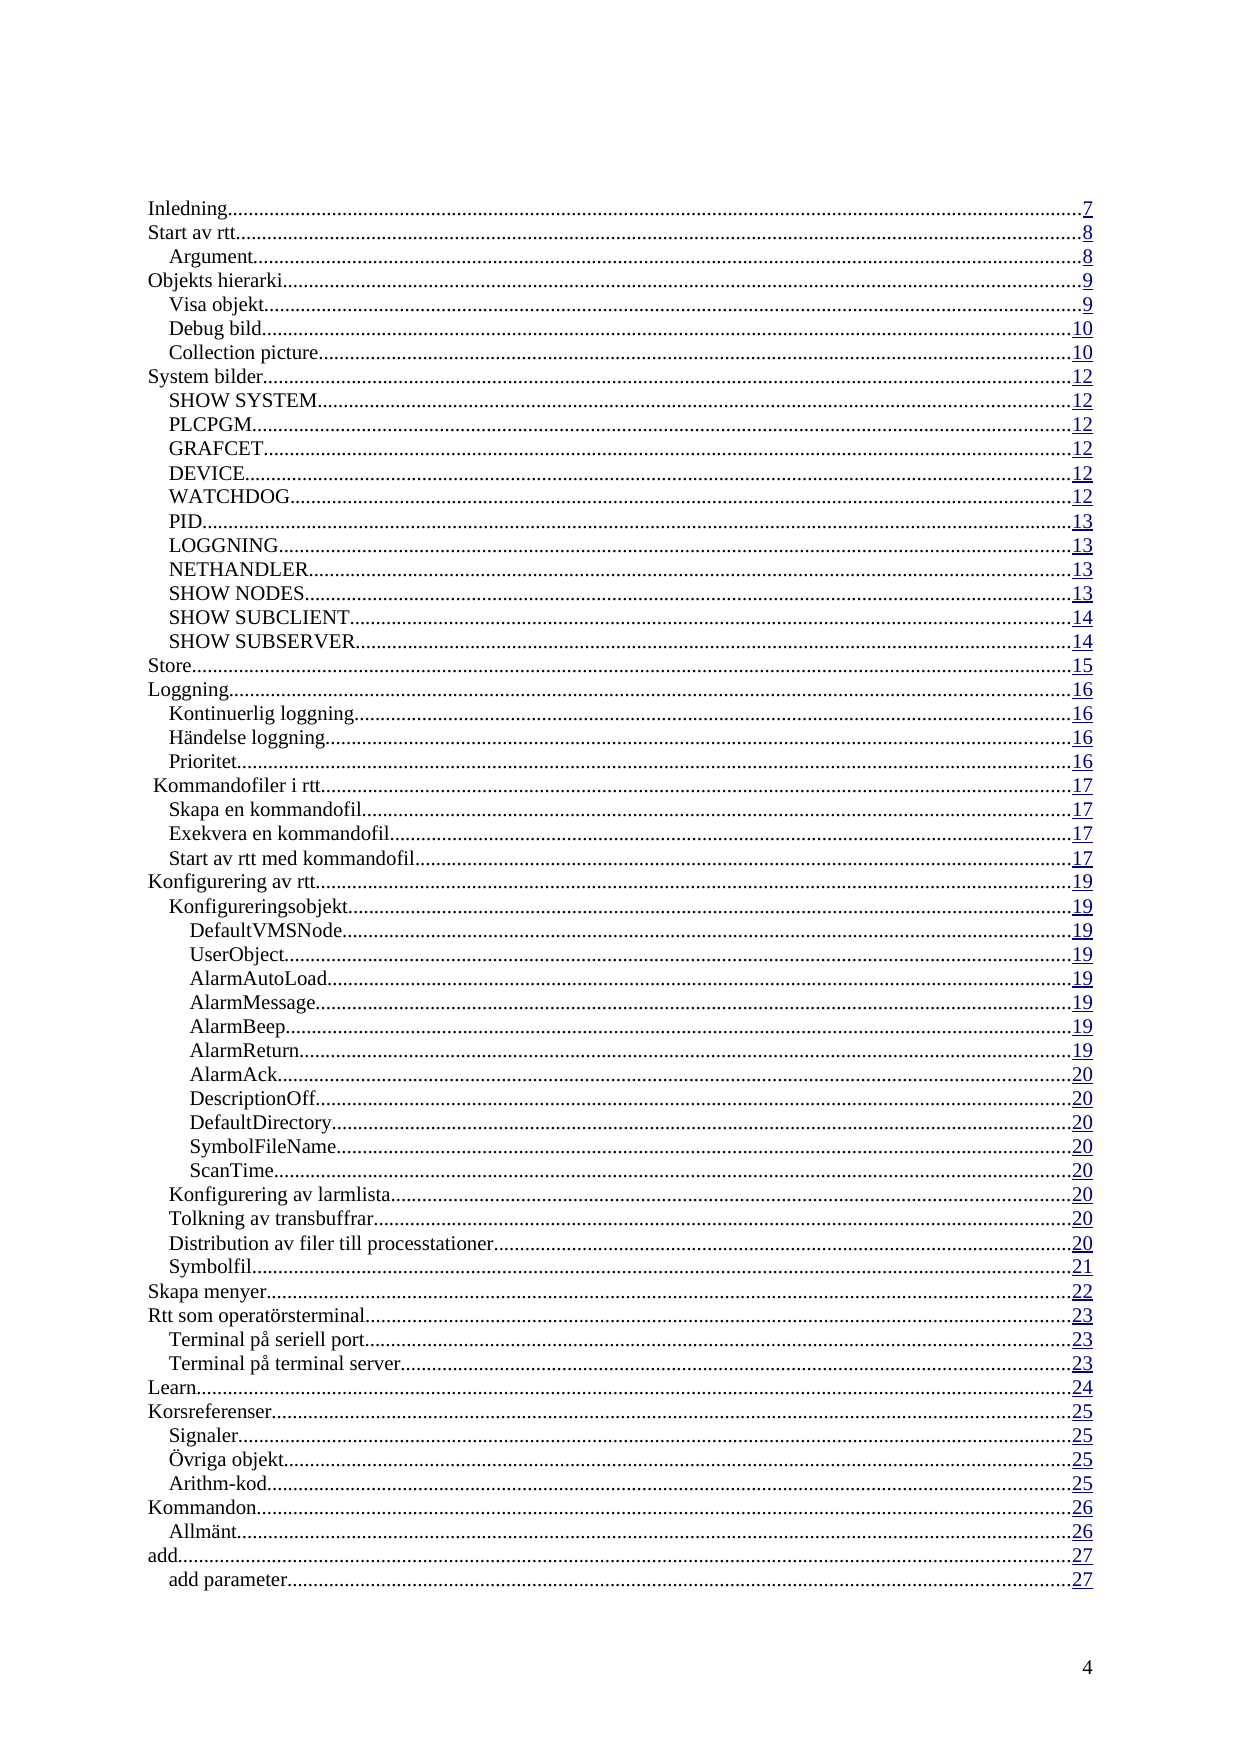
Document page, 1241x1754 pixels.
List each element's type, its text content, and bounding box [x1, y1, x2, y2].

text PID 13 [168, 508, 1093, 533]
text WATCHDOG 12 [168, 484, 1093, 508]
text SHOW NODES 13 [168, 581, 1093, 605]
text DescriptionOff 20 [189, 1086, 1093, 1110]
text AlarmReturn 19 [189, 1038, 1093, 1062]
text AlarmMessage 19 [189, 990, 1093, 1014]
text Distribution av filer till processtationer 20 [168, 1230, 1093, 1254]
text Kontinuerlig loggning 16 [168, 701, 1093, 725]
text AlarmAck 20 [189, 1062, 1093, 1086]
text Tolkning av transbuffrar 20 [168, 1206, 1093, 1230]
text SymbolFileName 20 [189, 1134, 1093, 1158]
text Store 15 [148, 653, 1093, 677]
text add 27 [148, 1543, 1093, 1567]
text Allmänt 26 [168, 1519, 1093, 1543]
text Prioritet 16 [168, 749, 1093, 773]
text Konfigurering av larmlista 20 [168, 1182, 1093, 1206]
text Loggning 16 [148, 677, 1093, 701]
text NETHANDLER 13 [168, 557, 1093, 581]
text Argument 8 [168, 244, 1093, 268]
text Terminal på seriell port 23 [168, 1327, 1093, 1351]
text SHOW SYSTEM 12 [168, 388, 1093, 412]
text Rtt som operatörsterminal 23 [148, 1303, 1093, 1327]
text Skapa menyer 22 [148, 1278, 1093, 1303]
text Start av rtt 8 [148, 220, 1093, 244]
text Händelse loggning 16 [168, 725, 1093, 749]
text PLCPGM 12 [168, 412, 1093, 436]
text UserObject 19 [189, 942, 1093, 966]
text AlarmBeep 19 [189, 1014, 1093, 1038]
text Signaler 25 [168, 1423, 1093, 1447]
text Korsreferenser 25 [148, 1399, 1093, 1423]
text add parameter 27 [168, 1567, 1093, 1591]
text Symbolfil 21 [168, 1254, 1093, 1278]
text Konfigureringsobjekt 19 [168, 893, 1093, 918]
text Collection picture 10 [168, 340, 1093, 364]
text Terminal på terminal server 23 [168, 1351, 1093, 1375]
text LOGGNING 13 [168, 533, 1093, 557]
text Debug bild 10 [168, 316, 1093, 340]
text SHOW SUBCLIENT 14 [168, 605, 1093, 629]
text DEVICE 12 [168, 460, 1093, 484]
text Inledning 7 [148, 196, 1093, 220]
text AlarmAutoLoad 19 [189, 966, 1093, 990]
text Kommandon 26 [148, 1495, 1093, 1519]
text Konfigurering av rtt 19 [148, 869, 1093, 893]
text Visa objekt 9 [168, 292, 1093, 316]
text Exekvera en kommandofil 17 [168, 821, 1093, 845]
text SHOW SUBSERVER 14 [168, 629, 1093, 653]
text Skapa en kommandofil 17 [168, 797, 1093, 821]
text Arithm-kod 25 [168, 1471, 1093, 1495]
text DefaultVMSNode 19 [189, 918, 1093, 942]
text Övriga objekt 25 [168, 1447, 1093, 1471]
text System bilder 12 [148, 364, 1093, 388]
text DefaultDirectory 20 [189, 1110, 1093, 1134]
text Kommandofiler i rtt 17 [148, 773, 1093, 797]
text Start av rtt med kommandofil 17 [168, 845, 1093, 869]
text Learn 24 [148, 1375, 1093, 1399]
text ScanTime 20 [189, 1158, 1093, 1182]
text GRAFCET 12 [168, 436, 1093, 460]
text Objekts hierarki 9 [148, 268, 1093, 292]
